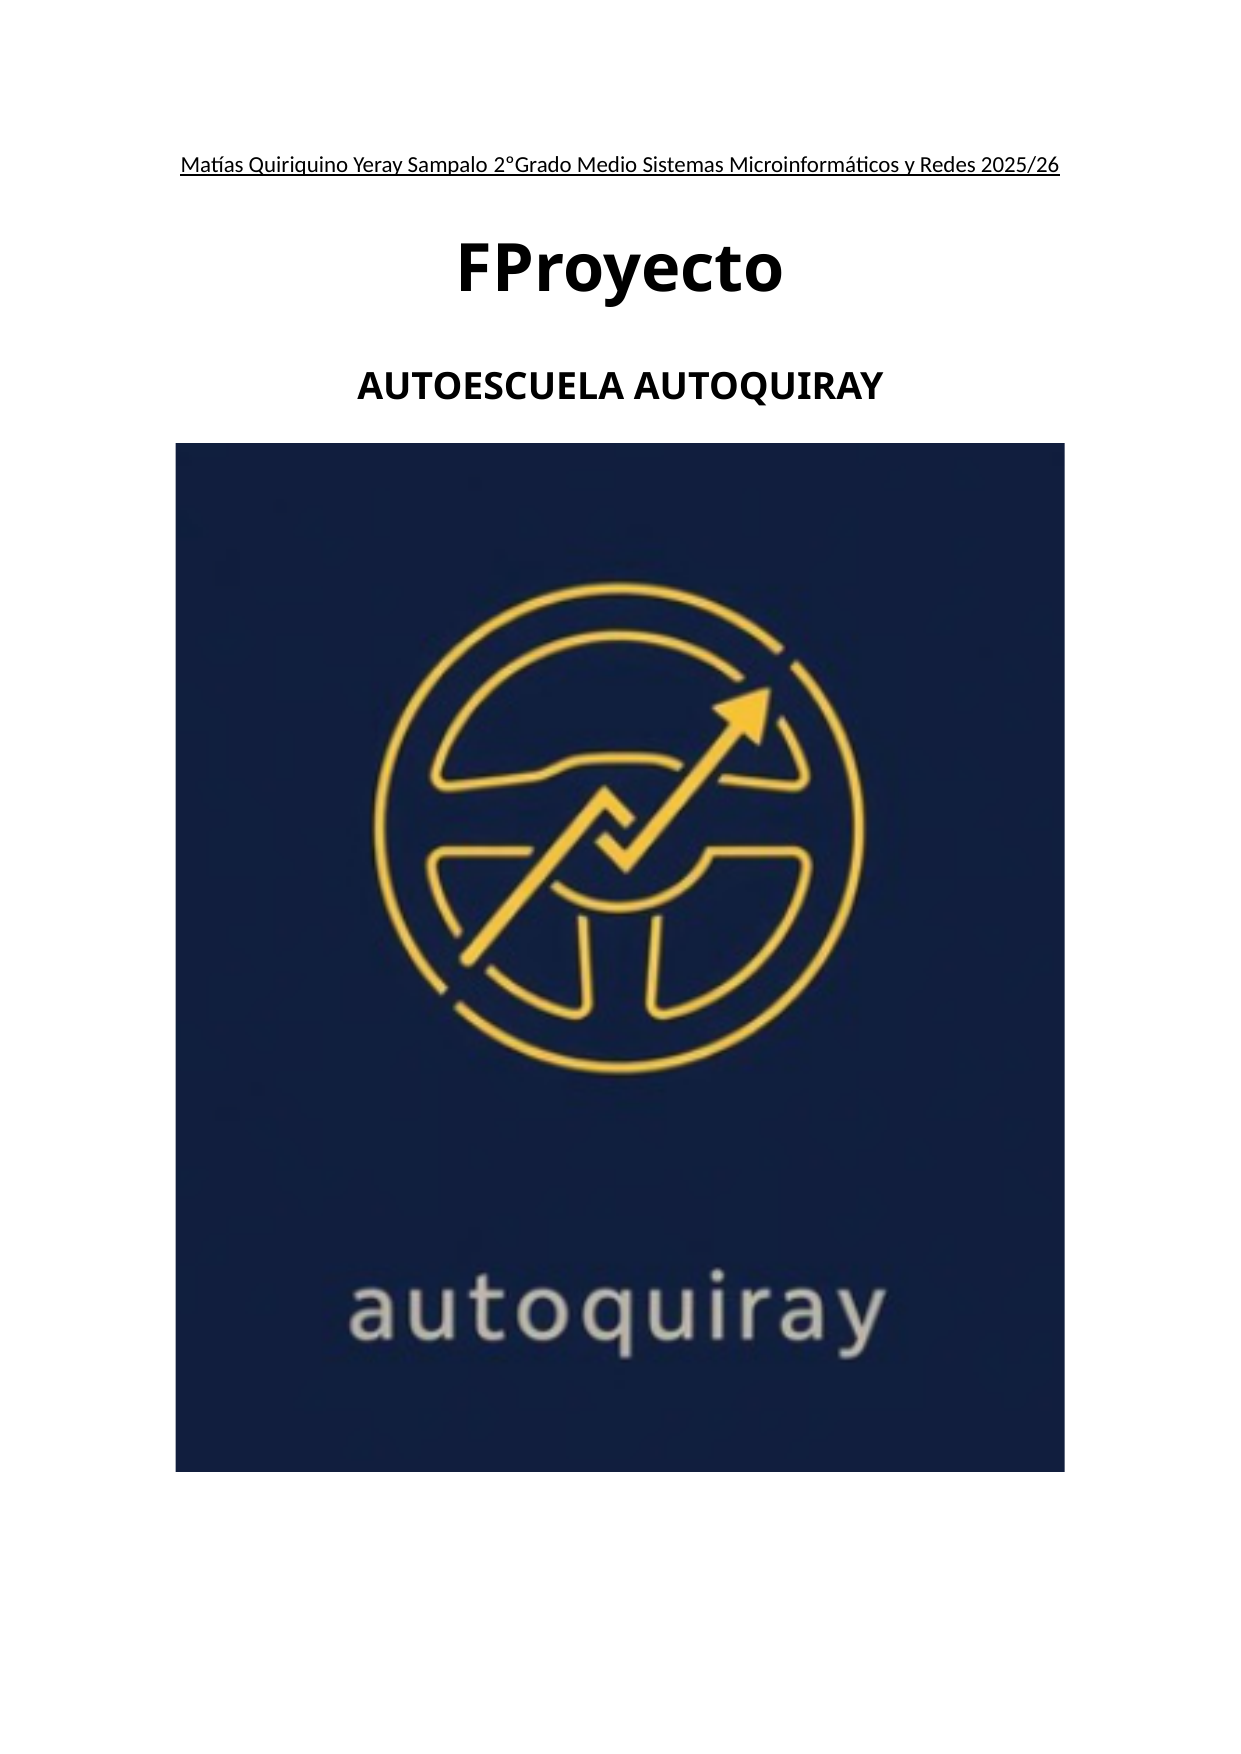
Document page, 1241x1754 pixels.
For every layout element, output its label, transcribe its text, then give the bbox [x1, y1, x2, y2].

text AUTOESCUELA AUTOQUIRAY [150, 359, 1090, 411]
text FProyecto [150, 220, 1090, 311]
picture [175, 443, 1065, 1472]
